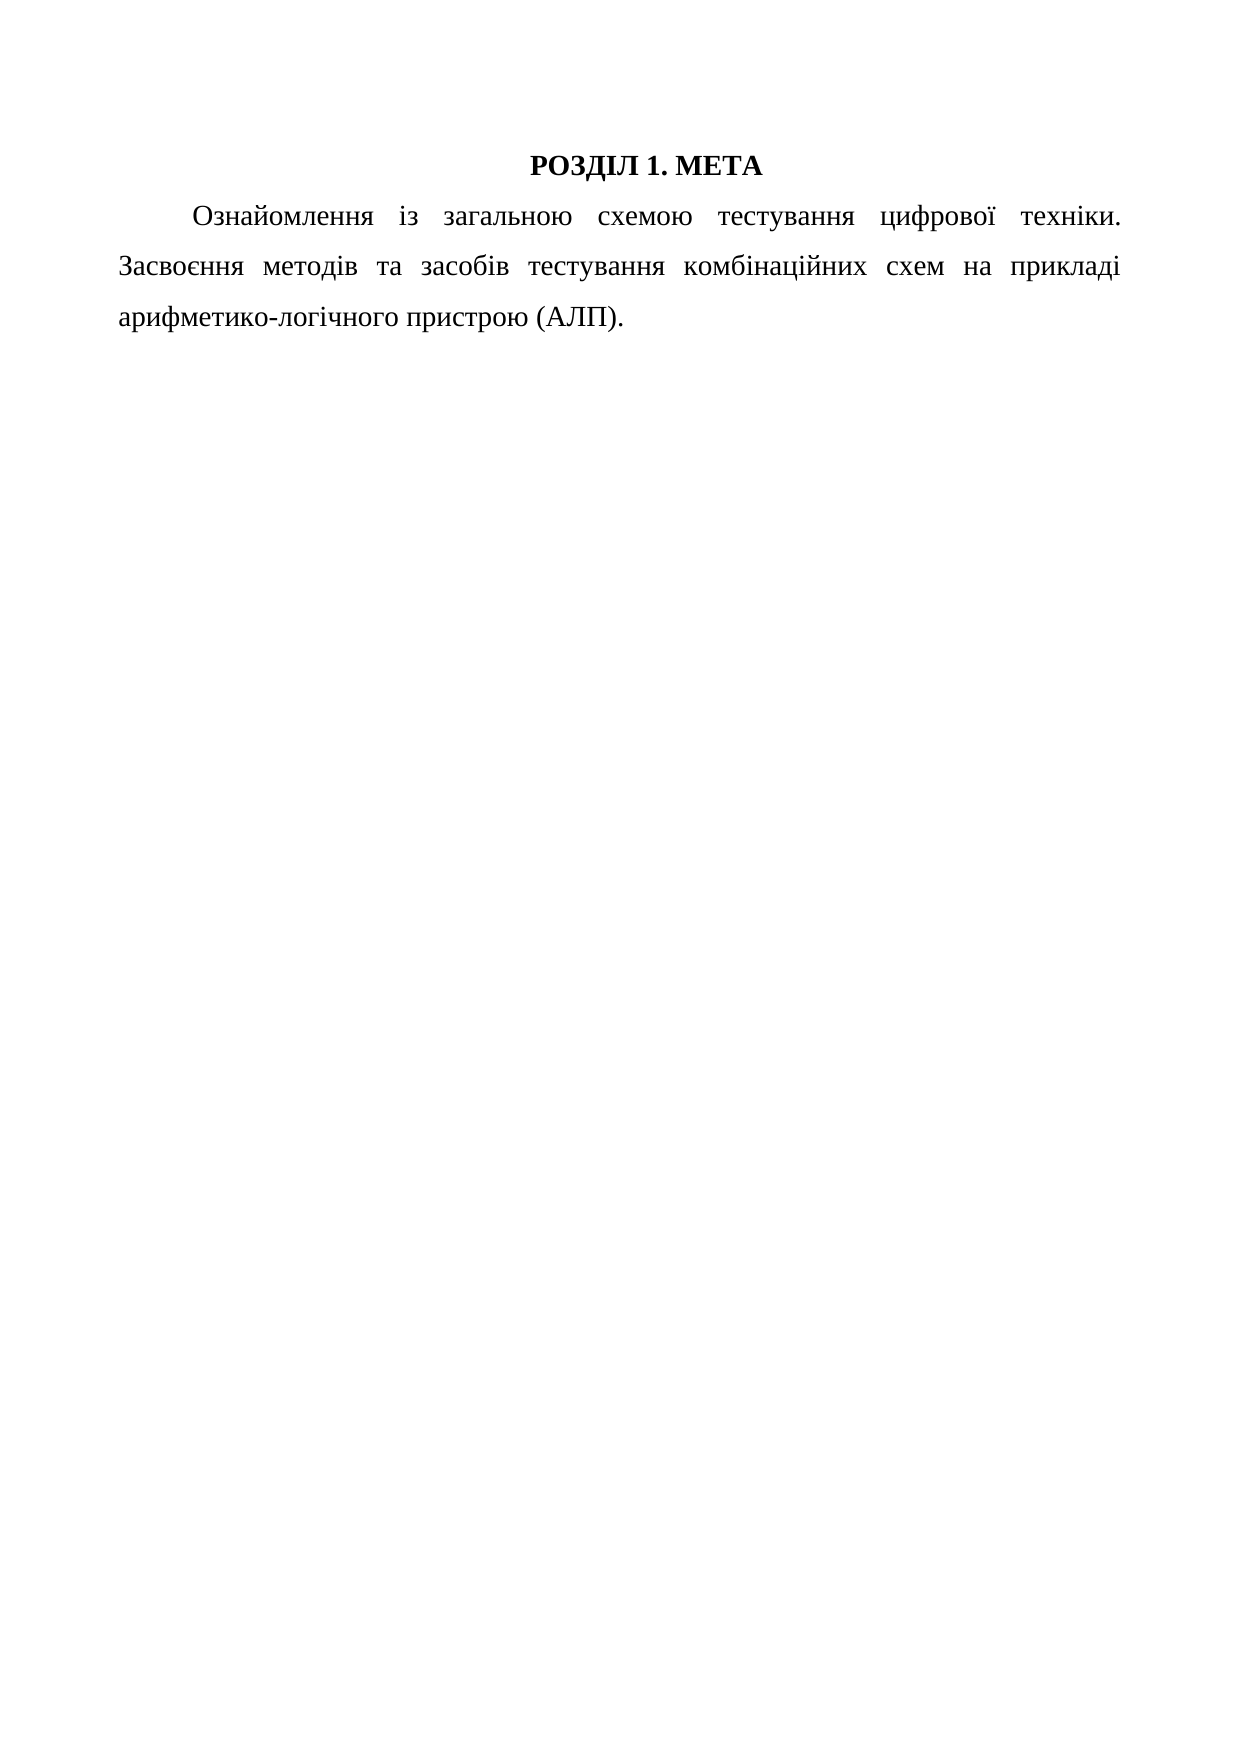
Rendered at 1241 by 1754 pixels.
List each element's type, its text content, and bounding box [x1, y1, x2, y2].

text Ознайомлення із загальною схемою тестування цифрової техніки. Засвоєння методів та засобів тестування комбінаційних схем на прикладі арифметико-логічного пристрою (АЛП). [118, 198, 1122, 332]
subtitle Мета [156, 148, 1122, 181]
